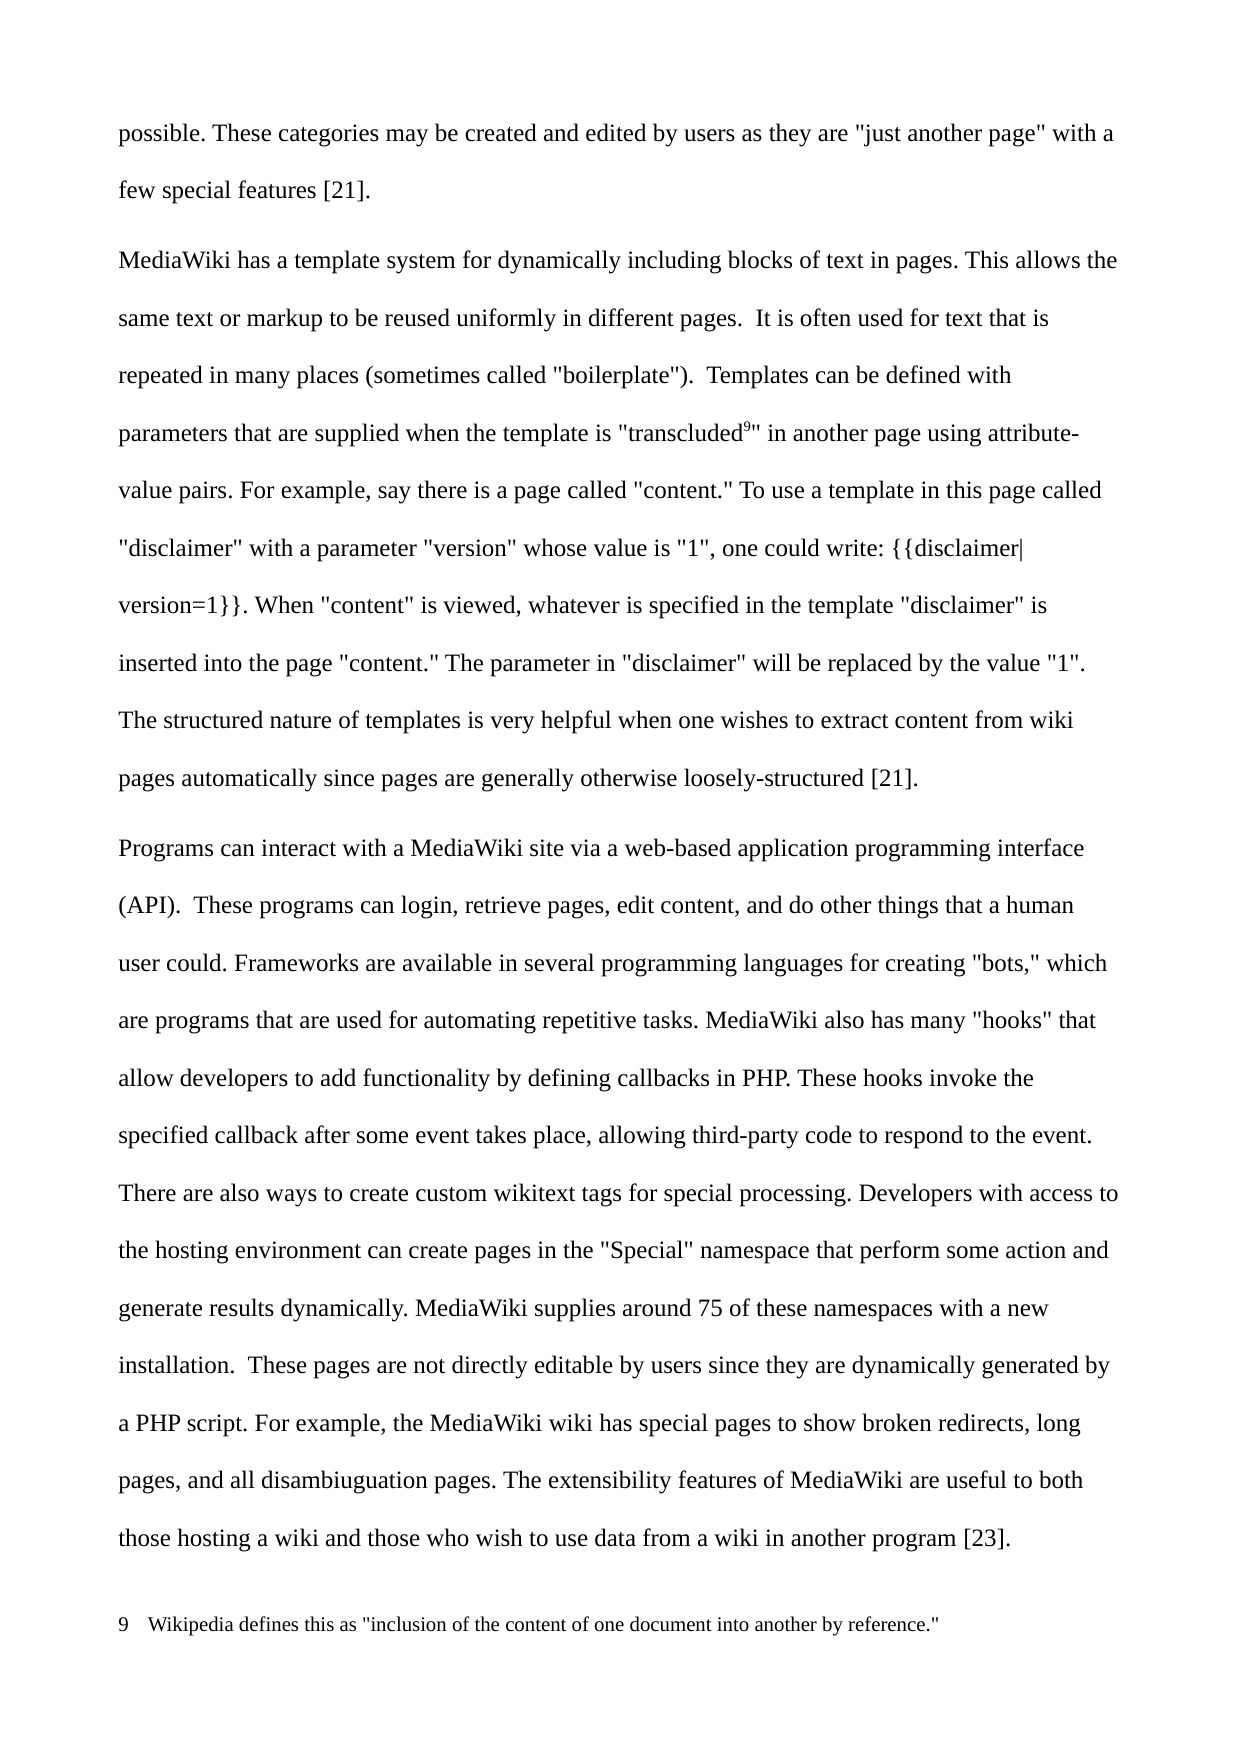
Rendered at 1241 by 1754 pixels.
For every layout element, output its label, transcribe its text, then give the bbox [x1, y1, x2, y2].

text Wikipedia defines this as "inclusion of the content of one document into another by reference." [118, 1612, 1122, 1636]
text Programs can interact with a MediaWiki site via a web-based application programming interface (API). These programs can login, retrieve pages, edit content, and do other things that a human user could. Frameworks are available in several programming languages for creating "bots," which are programs that are used for automating repetitive tasks. MediaWiki also has many "hooks" that allow developers to add functionality by defining callbacks in PHP. These hooks invoke the specified callback after some event takes place, allowing third-party code to respond to the event. There are also ways to create custom wikitext tags for special processing. Developers with access to the hosting environment can create pages in the "Special" namespace that perform some action and generate results dynamically. MediaWiki supplies around 75 of these namespaces with a new installation. These pages are not directly editable by users since they are dynamically generated by a PHP script. For example, the MediaWiki wiki has special pages to show broken redirects, long pages, and all disambiuguation pages. The extensibility features of MediaWiki are useful to both those hosting a wiki and those who wish to use data from a wiki in another program [23]. [118, 833, 1122, 1552]
text possible. These categories may be created and edited by users as they are "just another page" with a few special features [21]. [118, 118, 1122, 204]
text MediaWiki has a template system for dynamically including blocks of text in pages. This allows the same text or markup to be reused uniformly in different pages. It is often used for text that is repeated in many places (sometimes called "boilerplate"). Templates can be defined with parameters that are supplied when the template is "transcluded" in another page using attribute-value pairs. For example, say there is a page called "content." To use a template in this page called "disclaimer" with a parameter "version" whose value is "1", one could write: {{disclaimer|version=1}}. When "content" is viewed, whatever is specified in the template "disclaimer" is inserted into the page "content." The parameter in "disclaimer" will be replaced by the value "1". The structured nature of templates is very helpful when one wishes to extract content from wiki pages automatically since pages are generally otherwise loosely-structured [21]. [118, 246, 1122, 792]
